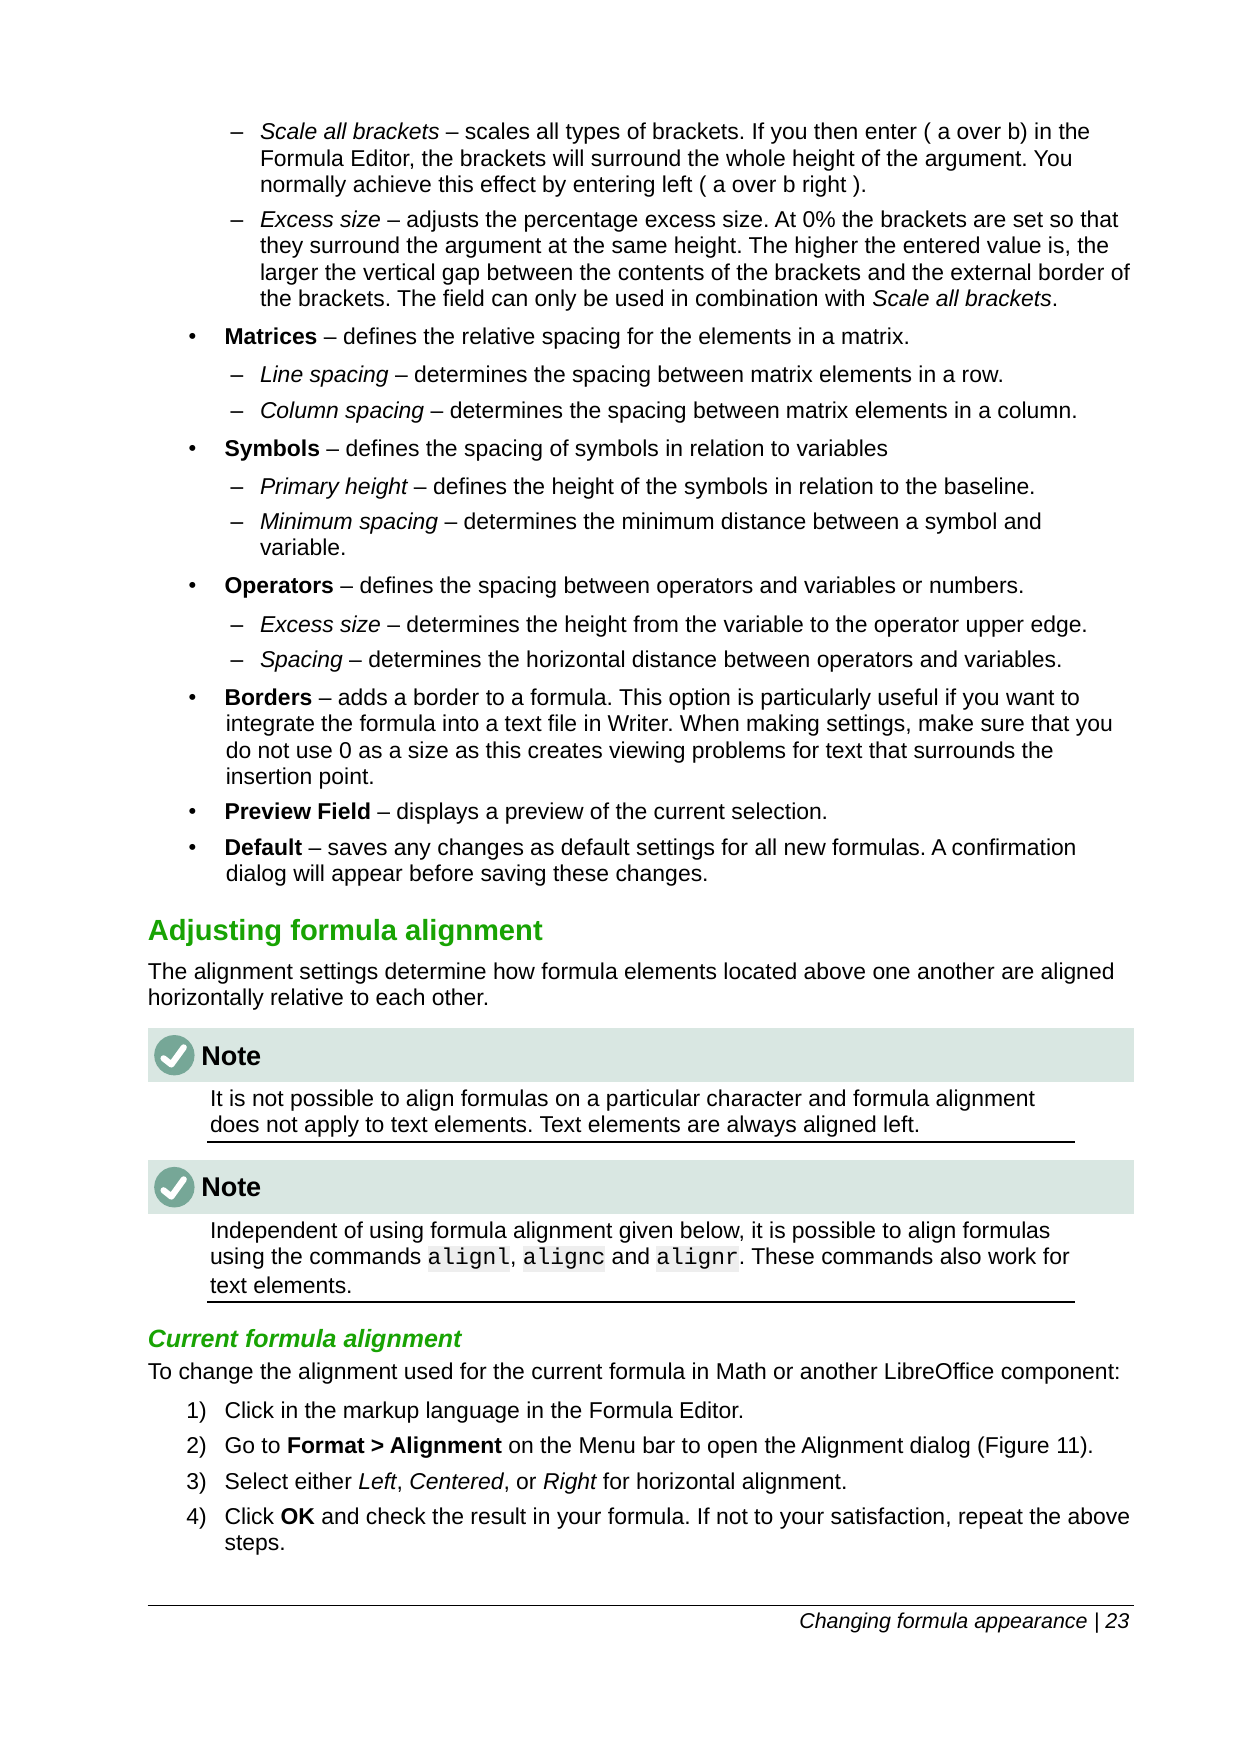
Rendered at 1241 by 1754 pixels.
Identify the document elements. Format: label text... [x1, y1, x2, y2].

text It is not possible to align formulas on a particular character and formula alignment does not apply to text elements. Text elements are always aligned left. [207, 1082, 1075, 1141]
text To change the alignment used for the current formula in Math or another LibreOffice component: [148, 1358, 1134, 1385]
list Default – saves any changes as default settings for all new formulas. A confirmation dialog will appear before saving these changes. [185, 831, 1134, 889]
list Preview Field – displays a preview of the current selection. [185, 795, 1134, 824]
list Click in the markup language in the Formula Editor. [207, 1397, 1134, 1423]
list Excess size – adjusts the percentage excess size. At 0% the brackets are set so that they surround the argument at the same height. The higher the entered value is, the larger the vertical gap between the contents of the brackets and the external border of the brackets. The field can only be used in combination with Scale all brackets. [230, 206, 1134, 311]
list Excess size – determines the height from the variable to the operator upper edge. [230, 611, 1134, 637]
list Minimum spacing – determines the minimum distance between a symbol and variable. [230, 508, 1134, 561]
subtitle Note [148, 1028, 1134, 1082]
list Spacing – determines the horizontal distance between operators and variables. [230, 646, 1134, 672]
list Operators – defines the spacing between operators and variables or numbers. [185, 569, 1134, 602]
list Scale all brackets – scales all types of brackets. If you then enter ( a over b) in the Formula Editor, the brackets will surround the whole height of the argument. You normally achieve this effect by entering left ( a over b right ). [230, 118, 1134, 197]
list Primary height – defines the height of the symbols in relation to the baseline. [230, 473, 1134, 499]
list Symbols – defines the spacing of symbols in relation to variables [185, 432, 1134, 464]
list Column spacing – determines the spacing between matrix elements in a column. [230, 397, 1134, 423]
list Matrices – defines the relative spacing for the elements in a matrix. [185, 320, 1134, 352]
list Select either Left, Centered, or Right for horizontal alignment. [207, 1468, 1134, 1494]
list Go to Format > Alignment on the Menu bar to open the Alignment dialog (Figure 11). [207, 1432, 1134, 1459]
list Borders – adds a border to a formula. This option is particularly useful if you want to integrate the formula into a text file in Writer. When making settings, make sure that you do not use 0 as a size as this creates viewing problems for text that surrounds the insertion point. [185, 681, 1134, 789]
subtitle Note [148, 1160, 1134, 1214]
subtitle Current formula alignment [148, 1324, 1134, 1352]
list Click OK and check the result in your formula. If not to your satisfaction, repeat the above steps. [207, 1503, 1134, 1556]
subtitle Adjusting formula alignment [148, 913, 1134, 946]
list Line spacing – determines the spacing between matrix elements in a row. [230, 361, 1134, 388]
text The alignment settings determine how formula elements located above one another are aligned horizontally relative to each other. [148, 958, 1134, 1011]
text Independent of using formula alignment given below, it is possible to align formulas using the commands alignl, alignc and alignr. These commands also work for text elements. [207, 1214, 1075, 1301]
